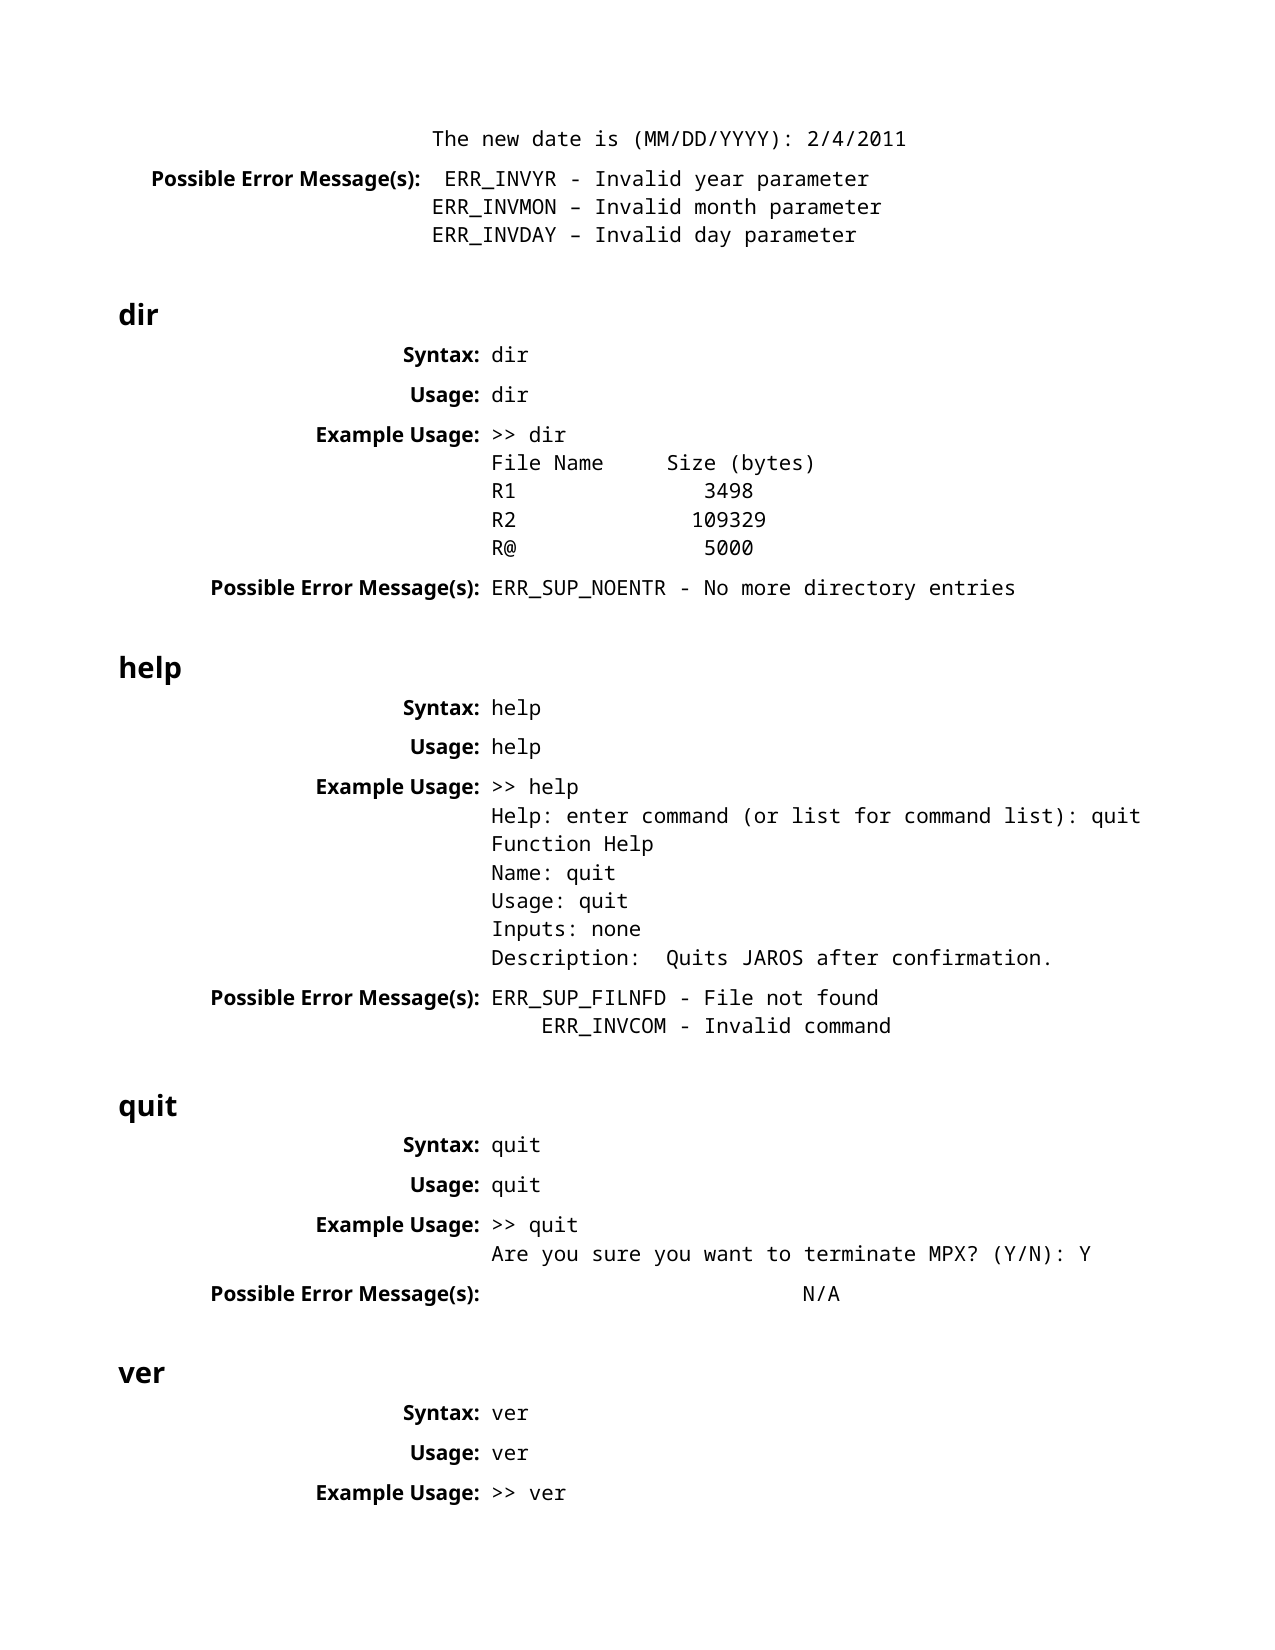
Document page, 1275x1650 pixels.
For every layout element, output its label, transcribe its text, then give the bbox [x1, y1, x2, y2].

table_cell ver [485, 1432, 1157, 1472]
table_cell quit [485, 1165, 1157, 1205]
table_cell Example Usage: [118, 767, 485, 977]
table_cell >> ver [485, 1472, 1157, 1512]
table_header Syntax: [118, 334, 485, 374]
table_cell help [485, 727, 1157, 767]
text quit [118, 1085, 1157, 1125]
table_cell >> quit Are you sure you want to terminate MPX? (Y/N): Y [485, 1205, 1157, 1273]
text help [118, 647, 1157, 687]
table_cell Possible Error Message(s): [118, 158, 426, 255]
table_cell Possible Error Message(s): [118, 568, 485, 607]
table_cell Usage: [118, 1432, 485, 1472]
table_header Syntax: [118, 1125, 485, 1165]
table_cell ERR_INVYR - Invalid year parameter ERR_INVMON – Invalid month parameter ERR_INVDAY – Invalid day parameter [426, 158, 1157, 255]
table_cell >> dir File Name Size (bytes) R1 3498 R2 109329 R@ 5000 [485, 414, 1157, 568]
table_cell Usage: [118, 1165, 485, 1205]
table_cell N/A [485, 1273, 1157, 1313]
table_cell ERR_SUP_NOENTR - No more directory entries [485, 568, 1157, 607]
table_cell Usage: [118, 727, 485, 767]
table_header Syntax: [118, 687, 485, 727]
text ver [118, 1353, 1157, 1392]
table_header dir [485, 334, 1157, 374]
table_cell [118, 118, 426, 158]
table_header help [485, 687, 1157, 727]
table_cell ERR_SUP_FILNFD - File not found ERR_INVCOM - Invalid command [485, 977, 1157, 1046]
table_cell Possible Error Message(s): [118, 1273, 485, 1313]
table_cell Possible Error Message(s): [118, 977, 485, 1046]
table_header Syntax: [118, 1392, 485, 1432]
table_header quit [485, 1125, 1157, 1165]
text dir [118, 294, 1157, 334]
table_cell Example Usage: [118, 1472, 485, 1512]
table_cell Example Usage: [118, 1205, 485, 1273]
table_cell dir [485, 374, 1157, 414]
table_cell Usage: [118, 374, 485, 414]
table_cell The new date is (MM/DD/YYYY): 2/4/2011 [426, 118, 1157, 158]
table_cell >> help Help: enter command (or list for command list): quit Function Help Name: quit Usage: quit Inputs: none Description: Quits JAROS after confirmation. [485, 767, 1157, 977]
table_cell Example Usage: [118, 414, 485, 568]
table_header ver [485, 1392, 1157, 1432]
